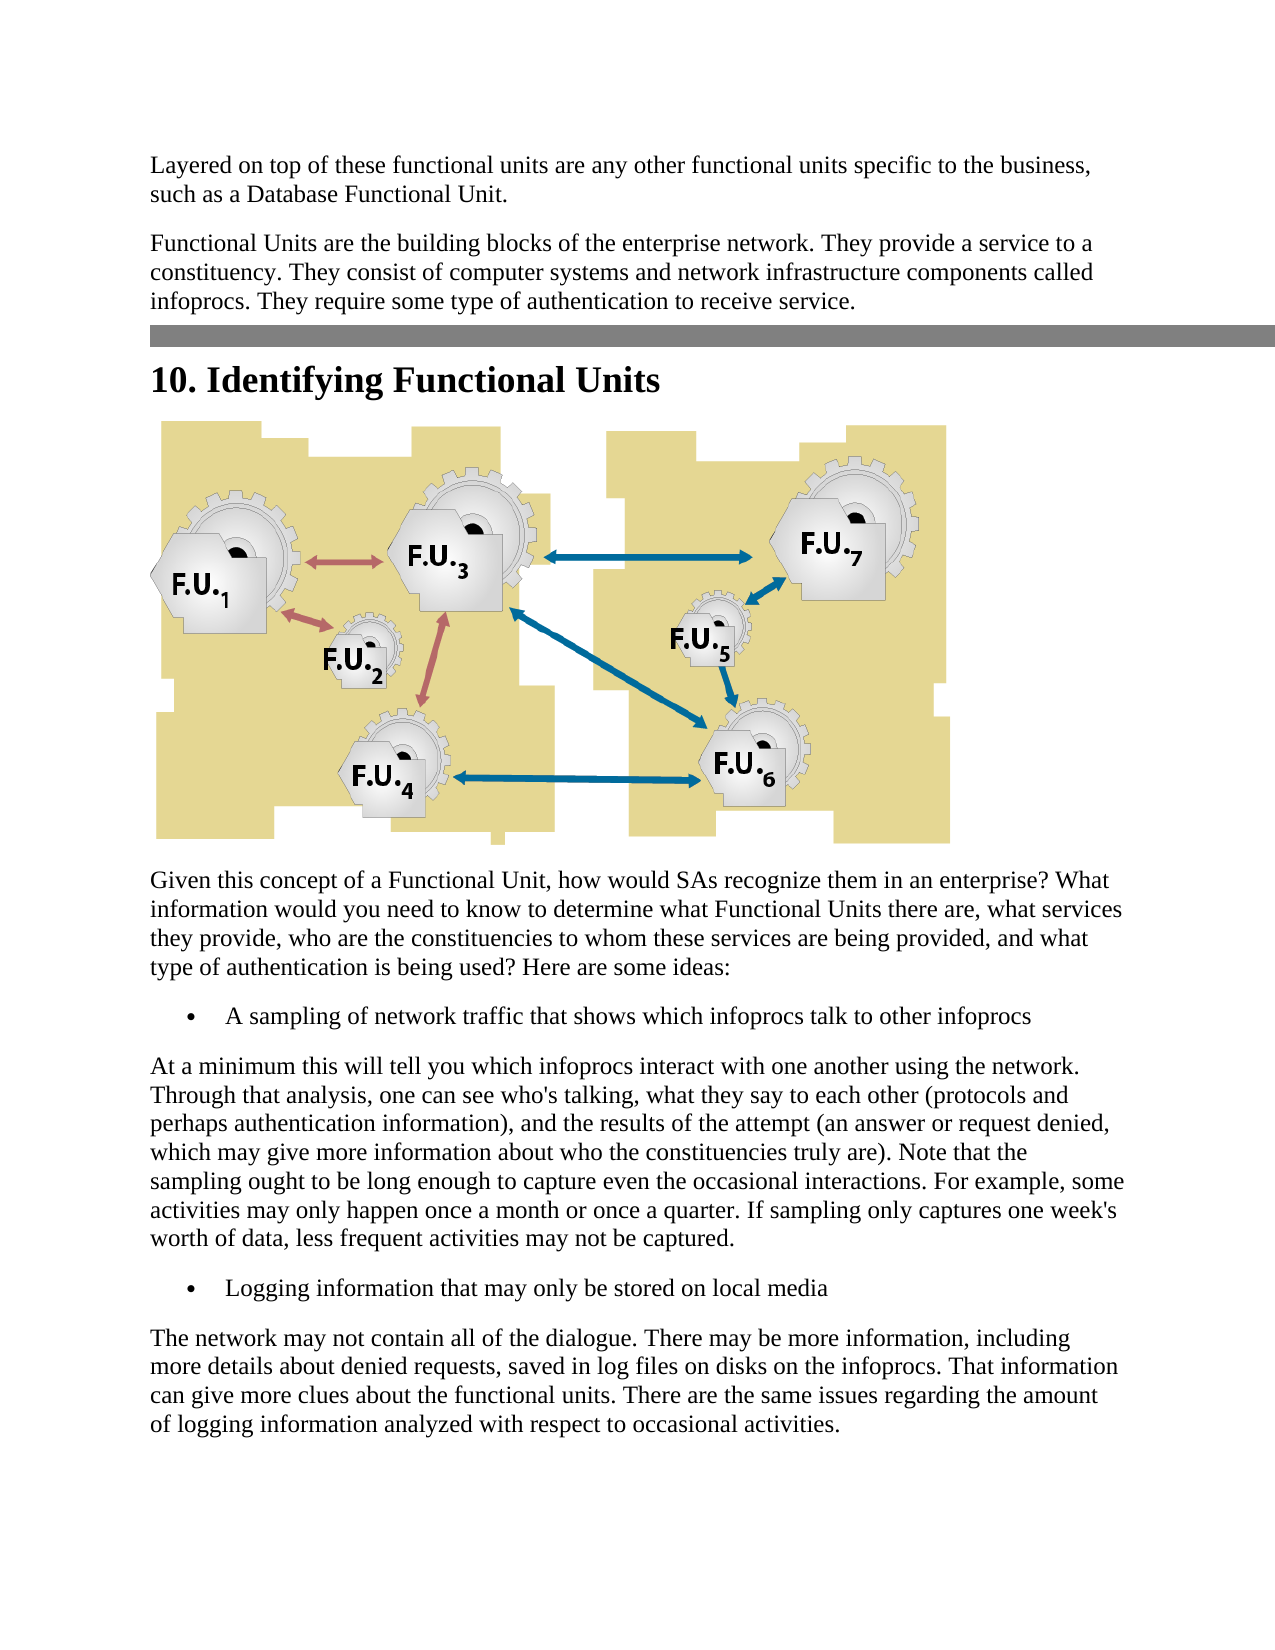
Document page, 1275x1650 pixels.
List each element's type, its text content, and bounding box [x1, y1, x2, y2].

text At a minimum this will tell you which infoprocs interact with one another using the network. Through that analysis, one can see who's talking, what they say to each other (protocols and perhaps authentication information), and the results of the attempt (an answer or request denied, which may give more information about who the constituencies truly are). Note that the sampling ought to be long enough to capture even the occasional interactions. For example, some activities may only happen once a month or once a quarter. If sampling only captures one week's worth of data, less frequent activities may not be captured. [150, 1051, 1125, 1252]
list A sampling of network traffic that shows which infoprocs talk to other infoprocs [187, 1001, 1125, 1030]
subtitle 10. Identifying Functional Units [150, 357, 1125, 400]
list Logging information that may only be stored on local media [187, 1273, 1125, 1302]
text The network may not contain all of the dialogue. There may be more information, including more details about denied requests, saved in log files on disks on the infoprocs. That information can give more clues about the functional units. There are the same issues regarding the amount of logging information analyzed with respect to occasional activities. [150, 1323, 1125, 1438]
text Given this concept of a Functional Unit, how would SAs recognize them in an enterprise? What information would you need to know to determine what Functional Units there are, what services they provide, who are the constituencies to whom these services are being provided, and what type of authentication is being used? Here are some ideas: [150, 866, 1125, 981]
text Functional Units are the building blocks of the enterprise network. They provide a service to a constituency. They consist of computer systems and network infrastructure components called infoprocs. They require some type of authentication to receive service. [150, 228, 1125, 314]
text Layered on top of these functional units are any other functional units specific to the business, such as a Database Functional Unit. [150, 150, 1125, 207]
